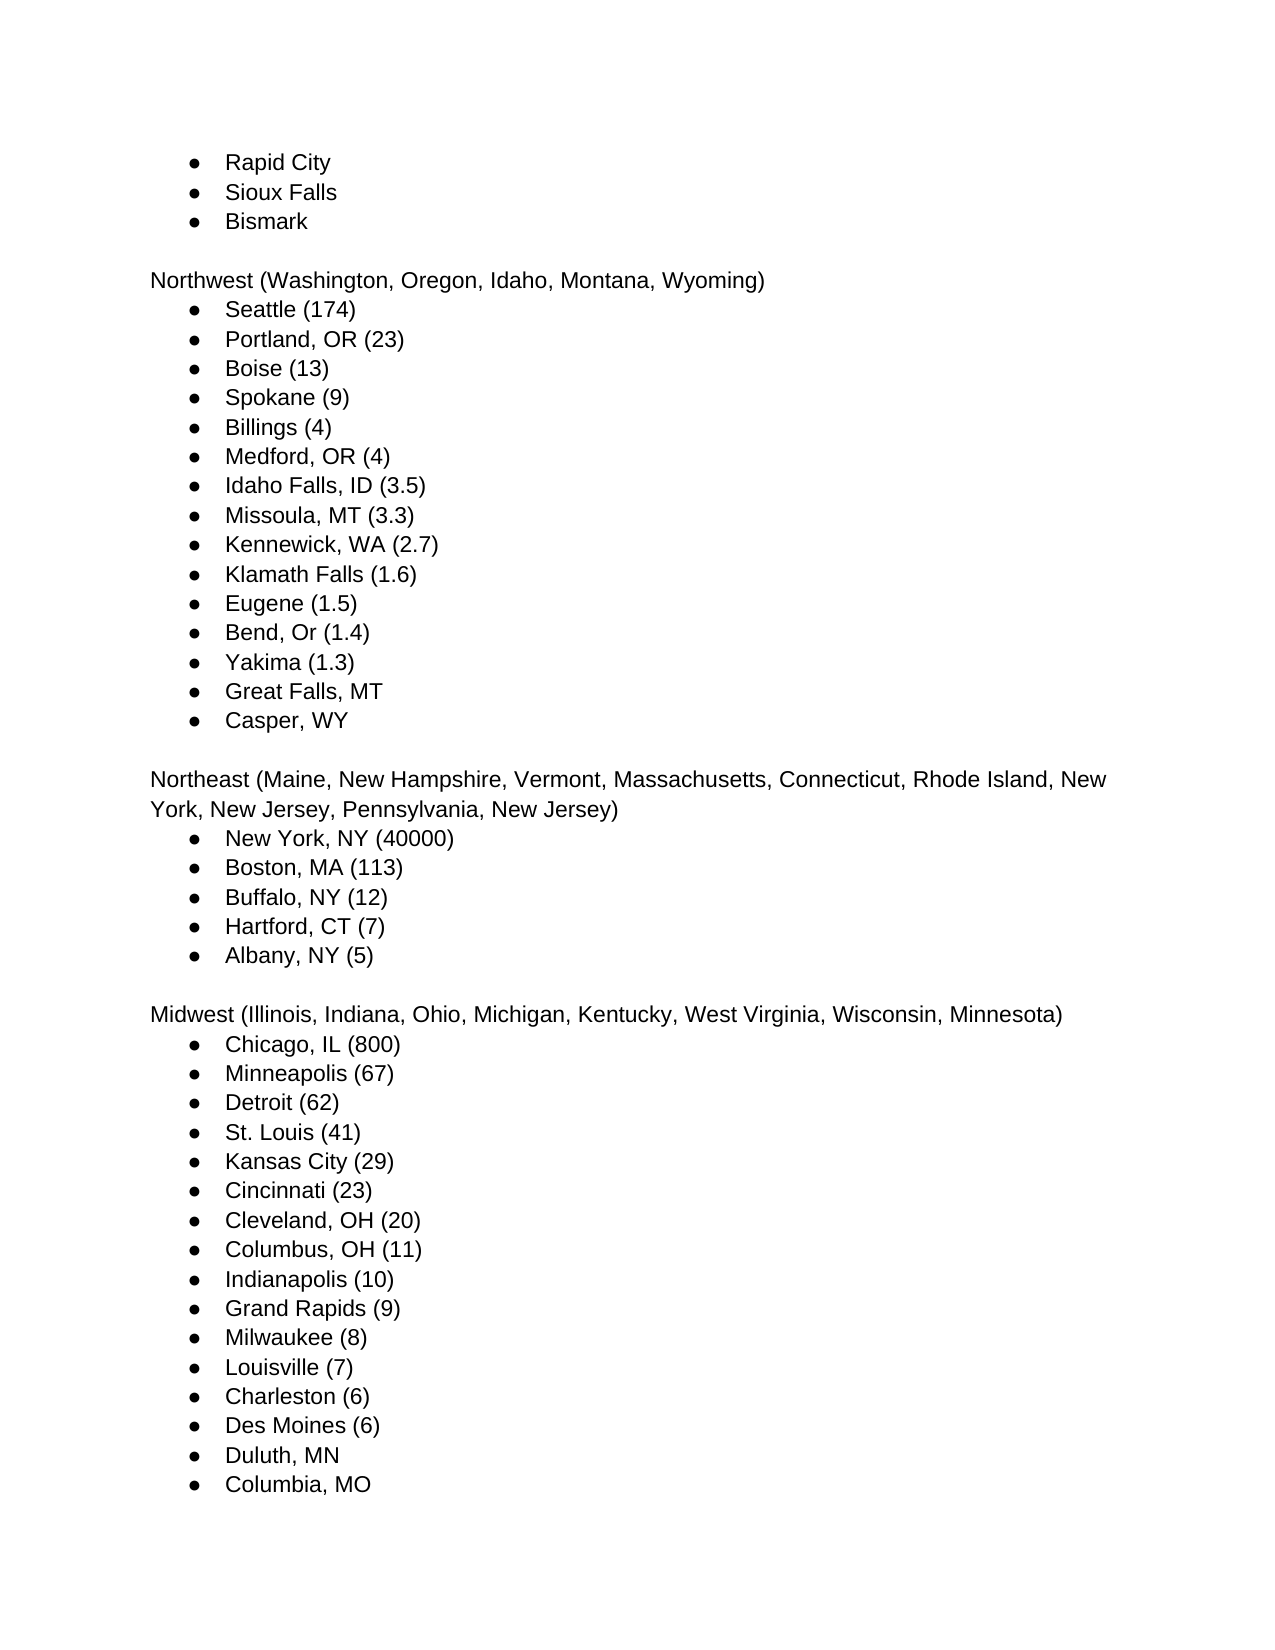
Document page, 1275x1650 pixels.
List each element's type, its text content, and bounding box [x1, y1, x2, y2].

list Kennewick, WA (2.7) [187, 532, 1125, 557]
list Yakima (1.3) [187, 649, 1125, 675]
list Idaho Falls, ID (3.5) [187, 473, 1125, 499]
list New York, NY (40000) [187, 826, 1125, 851]
list Bismark [187, 209, 1125, 234]
list Rapid City [187, 150, 1125, 176]
list Cleveland, OH (20) [187, 1207, 1125, 1233]
list Grand Rapids (9) [187, 1296, 1125, 1321]
list Medford, OR (4) [187, 444, 1125, 469]
list Casper, WY [187, 708, 1125, 734]
list Hartford, CT (7) [187, 914, 1125, 939]
list St. Louis (41) [187, 1119, 1125, 1145]
text Northwest (Washington, Oregon, Idaho, Montana, Wyoming) [150, 267, 1125, 293]
list Louisville (7) [187, 1354, 1125, 1380]
list Des Moines (6) [187, 1413, 1125, 1439]
list Boston, MA (113) [187, 855, 1125, 881]
list Charleston (6) [187, 1384, 1125, 1409]
list Buffalo, NY (12) [187, 884, 1125, 910]
list Spokane (9) [187, 385, 1125, 411]
list Cincinnati (23) [187, 1178, 1125, 1204]
text Northeast (Maine, New Hampshire, Vermont, Massachusetts, Connecticut, Rhode Island, New York, New Jersey, Pennsylvania, New Jersey) [150, 767, 1125, 822]
list Boise (13) [187, 356, 1125, 381]
list Columbus, OH (11) [187, 1237, 1125, 1262]
list Detroit (62) [187, 1090, 1125, 1116]
list Portland, OR (23) [187, 326, 1125, 352]
list Chicago, IL (800) [187, 1031, 1125, 1057]
list Milwaukee (8) [187, 1325, 1125, 1351]
text Midwest (Illinois, Indiana, Ohio, Michigan, Kentucky, West Virginia, Wisconsin, Minnesota) [150, 1002, 1125, 1027]
list Missoula, MT (3.3) [187, 502, 1125, 528]
list Bend, Or (1.4) [187, 620, 1125, 646]
list Indianapolis (10) [187, 1266, 1125, 1292]
list Seattle (174) [187, 297, 1125, 322]
list Kansas City (29) [187, 1149, 1125, 1174]
list Columbia, MO [187, 1472, 1125, 1497]
list Minneapolis (67) [187, 1061, 1125, 1086]
list Sioux Falls [187, 179, 1125, 205]
list Great Falls, MT [187, 679, 1125, 704]
list Billings (4) [187, 414, 1125, 440]
list Klamath Falls (1.6) [187, 561, 1125, 587]
list Duluth, MN [187, 1442, 1125, 1468]
list Albany, NY (5) [187, 943, 1125, 969]
list Eugene (1.5) [187, 591, 1125, 616]
